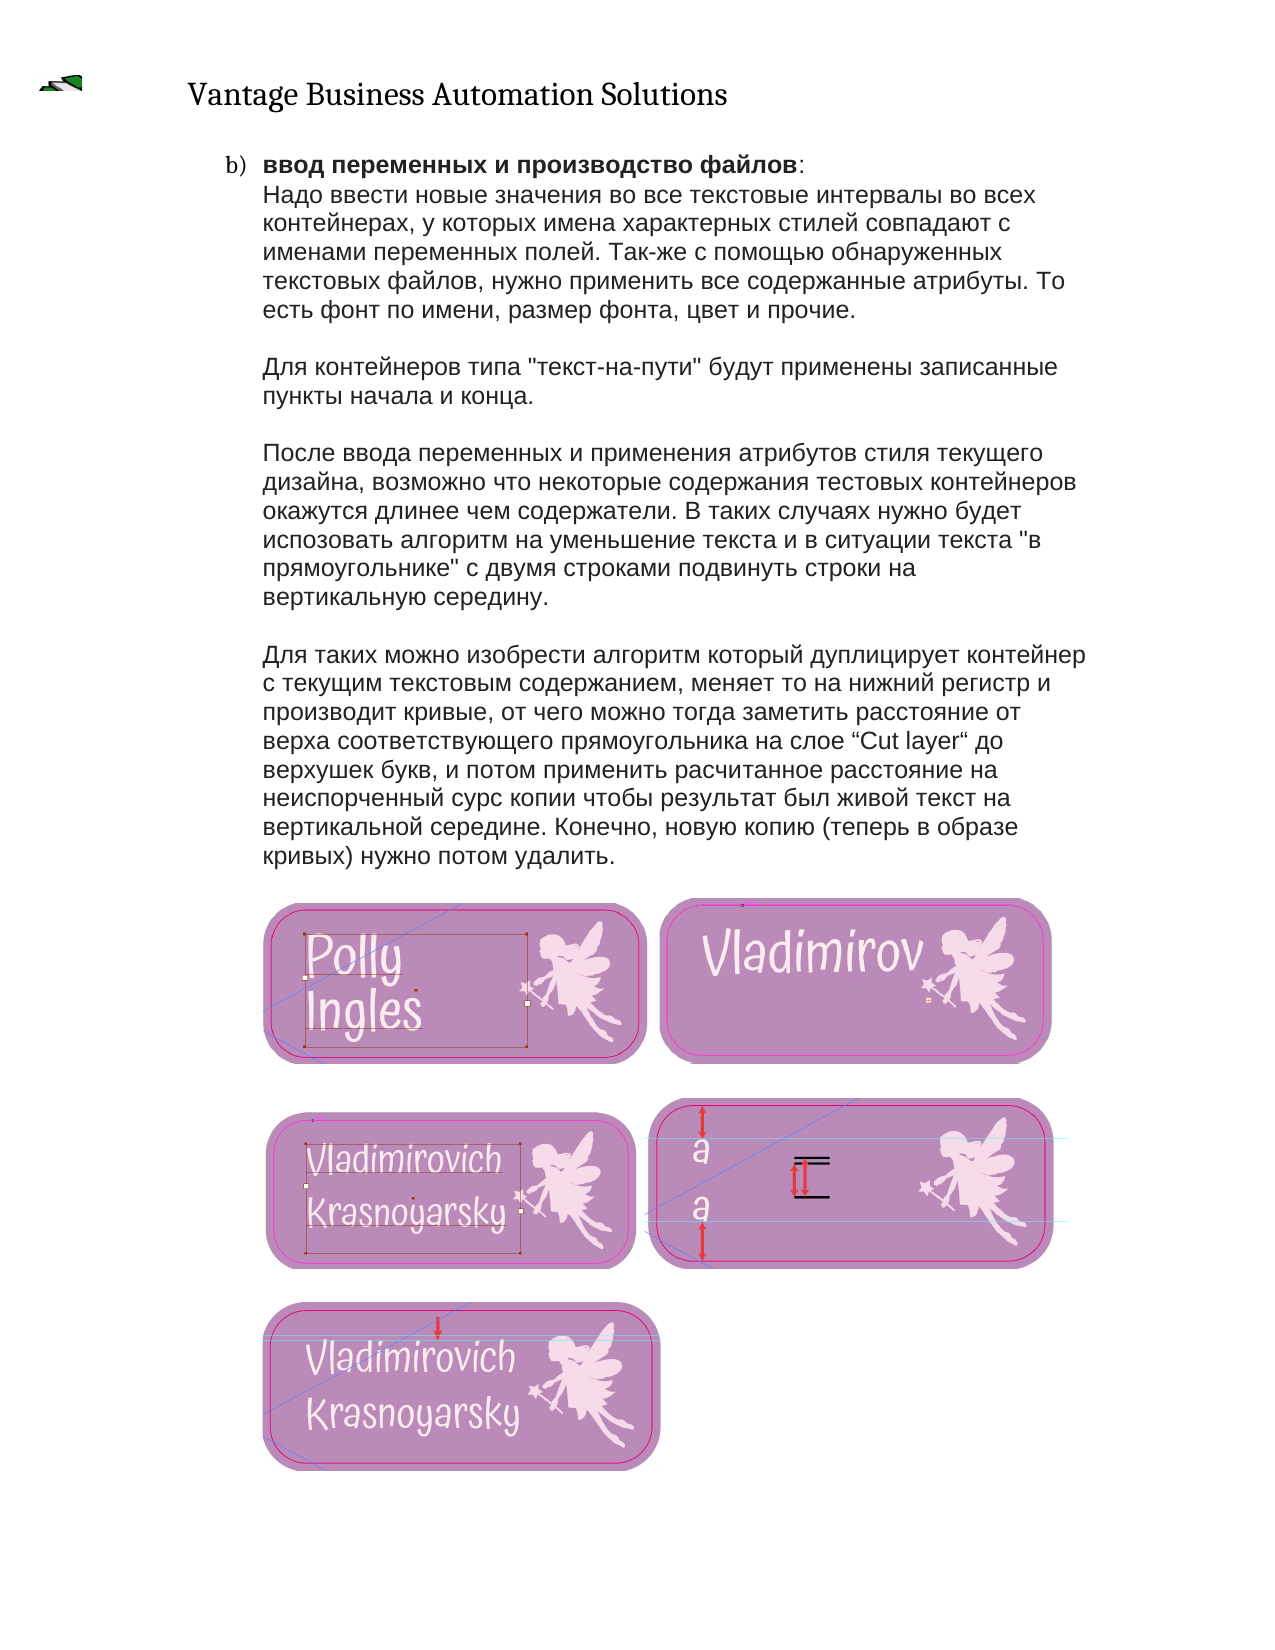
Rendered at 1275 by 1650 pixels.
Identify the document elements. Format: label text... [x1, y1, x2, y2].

list ввод переменных и производство файлов: Надо ввести новые значения во все текстовые интервалы во всех контейнерах, у которых имена характерных стилей совпадают с именами переменных полей. Так-же с помощью обнаруженных текстовых файлов, нужно применить все содержанные атрибуты. То есть фонт по имени, размер фонта, цвет и прочие. Для контейнеров типа "текст-на-пути" будут применены записанные пункты начала и конца. После ввода переменных и применения атрибутов стиля текущего дизайна, возможно что некоторые содержания тестовых контейнеров окажутся длинее чем содержатели. В таких случаях нужно будет испозовать алгоритм на уменьшение текста и в ситуации текста "в прямоугольнике" с двумя строками подвинуть строки на вертикальную середину. Для таких можно изобрести алгоритм который дуплицирует контейнер с текущим текстовым содержанием, меняет то на нижний регистр и производит кривые, от чего можно тогда заметить расстояние от верха соответствующего прямоугольника на слое “Cut layer“ до верхушек букв, и потом применить расчитанное расстояние на неиспорченный сурс копии чтобы результат был живой текст на вертикальной середине. Конечно, новую копию (теперь в образе кривых) нужно потом удалить. [225, 150, 1087, 1500]
picture [262, 1112, 638, 1269]
picture [644, 1098, 1069, 1269]
picture [262, 903, 653, 1064]
picture [262, 1302, 662, 1471]
picture [42, 75, 150, 114]
picture [659, 898, 1053, 1064]
